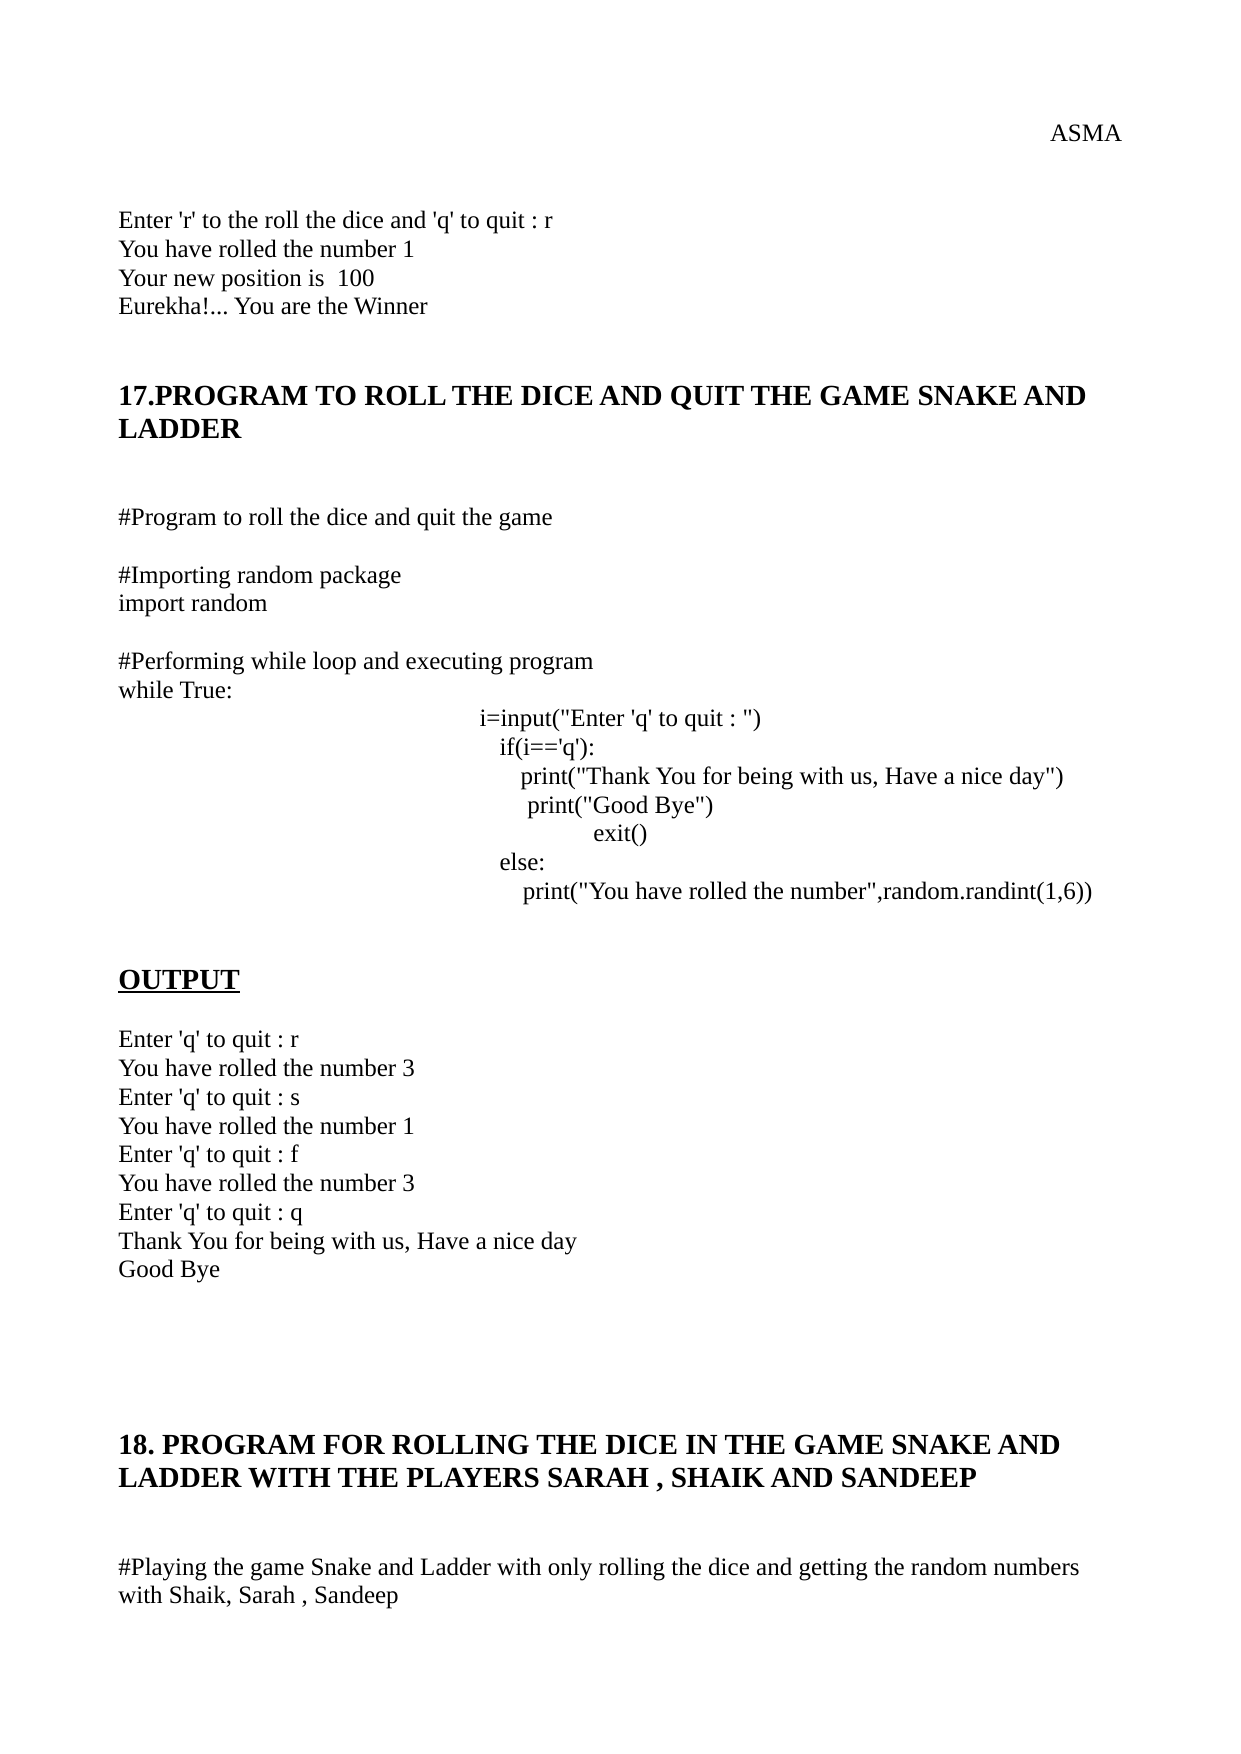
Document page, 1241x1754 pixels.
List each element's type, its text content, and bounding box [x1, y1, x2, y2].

text You have rolled the number 3 [118, 1053, 1122, 1082]
text #Program to roll the dice and quit the game [118, 502, 1122, 531]
text Enter 'q' to quit : r [118, 1024, 1122, 1053]
text Enter 'q' to quit : q [118, 1197, 1122, 1226]
text i=input("Enter 'q' to quit : ") [118, 703, 1122, 732]
text OUTPUT [118, 962, 1122, 996]
text #Importing random package [118, 560, 1122, 588]
text You have rolled the number 3 [118, 1168, 1122, 1197]
text Enter 'q' to quit : s [118, 1082, 1122, 1111]
text print("Thank You for being with us, Have a nice day") [118, 761, 1122, 790]
text Good Bye [118, 1254, 1122, 1283]
text print("You have rolled the number",random.randint(1,6)) [118, 876, 1122, 905]
text Eurekha!... You are the Winner [118, 291, 1122, 320]
text if(i=='q'): [118, 732, 1122, 761]
text You have rolled the number 1 [118, 1111, 1122, 1139]
text #Performing while loop and executing program [118, 646, 1122, 675]
text import random [118, 588, 1122, 617]
text Your new position is 100 [118, 263, 1122, 291]
text #Playing the game Snake and Ladder with only rolling the dice and getting the random numbers with Shaik, Sarah , Sandeep [118, 1552, 1122, 1609]
text 18. PROGRAM FOR ROLLING THE DICE IN THE GAME SNAKE AND LADDER WITH THE PLAYERS SARAH , SHAIK AND SANDEEP [118, 1427, 1122, 1494]
text while True: [118, 675, 1122, 703]
text else: [118, 847, 1122, 876]
text You have rolled the number 1 [118, 234, 1122, 263]
text print("Good Bye") [118, 790, 1122, 818]
text Enter 'q' to quit : f [118, 1139, 1122, 1168]
text Thank You for being with us, Have a nice day [118, 1226, 1122, 1254]
text Enter 'r' to the roll the dice and 'q' to quit : r [118, 205, 1122, 234]
text 17.PROGRAM TO ROLL THE DICE AND QUIT THE GAME SNAKE AND LADDER [118, 378, 1122, 445]
text exit() [118, 818, 1122, 847]
